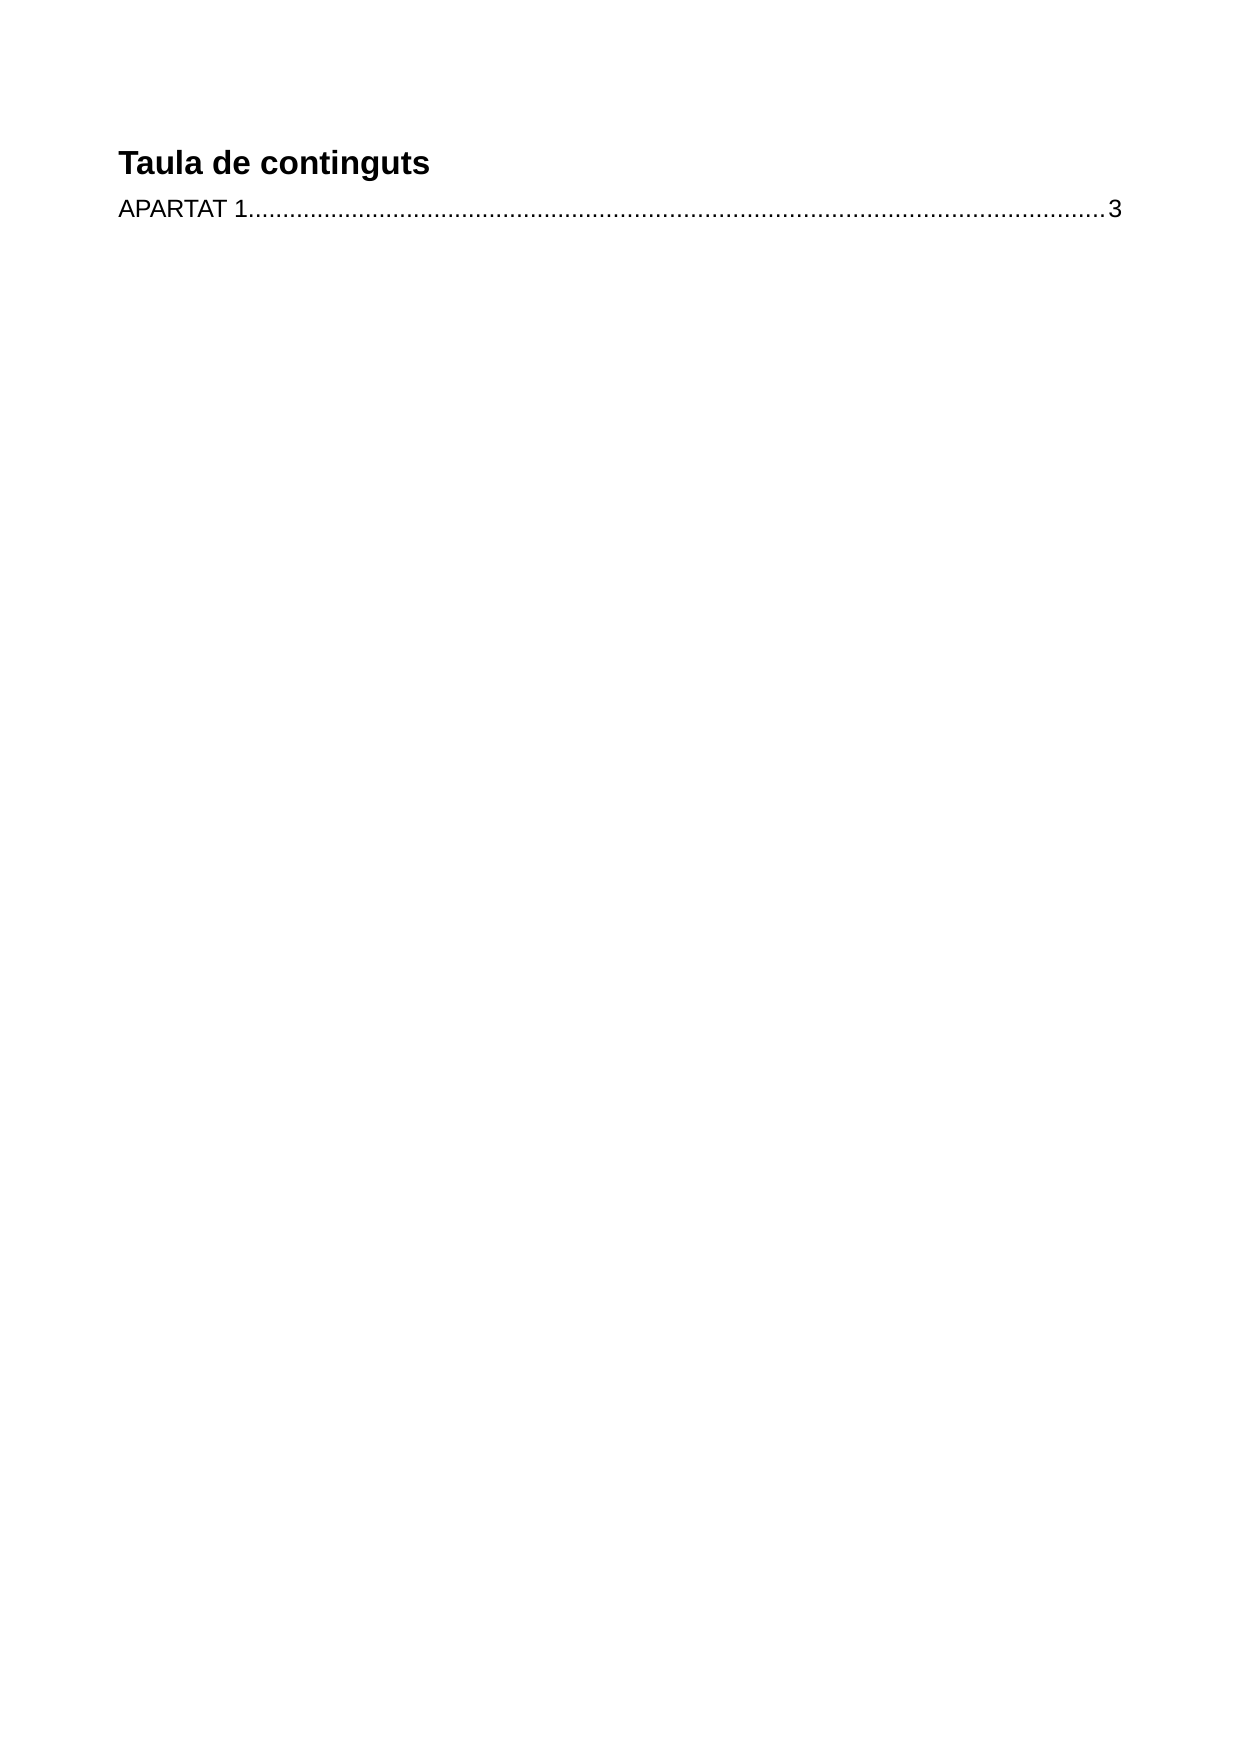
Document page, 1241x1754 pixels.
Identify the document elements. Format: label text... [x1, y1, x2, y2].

subtitle Taula de continguts [118, 143, 1122, 182]
text APARTAT 1 3 [118, 194, 1122, 223]
